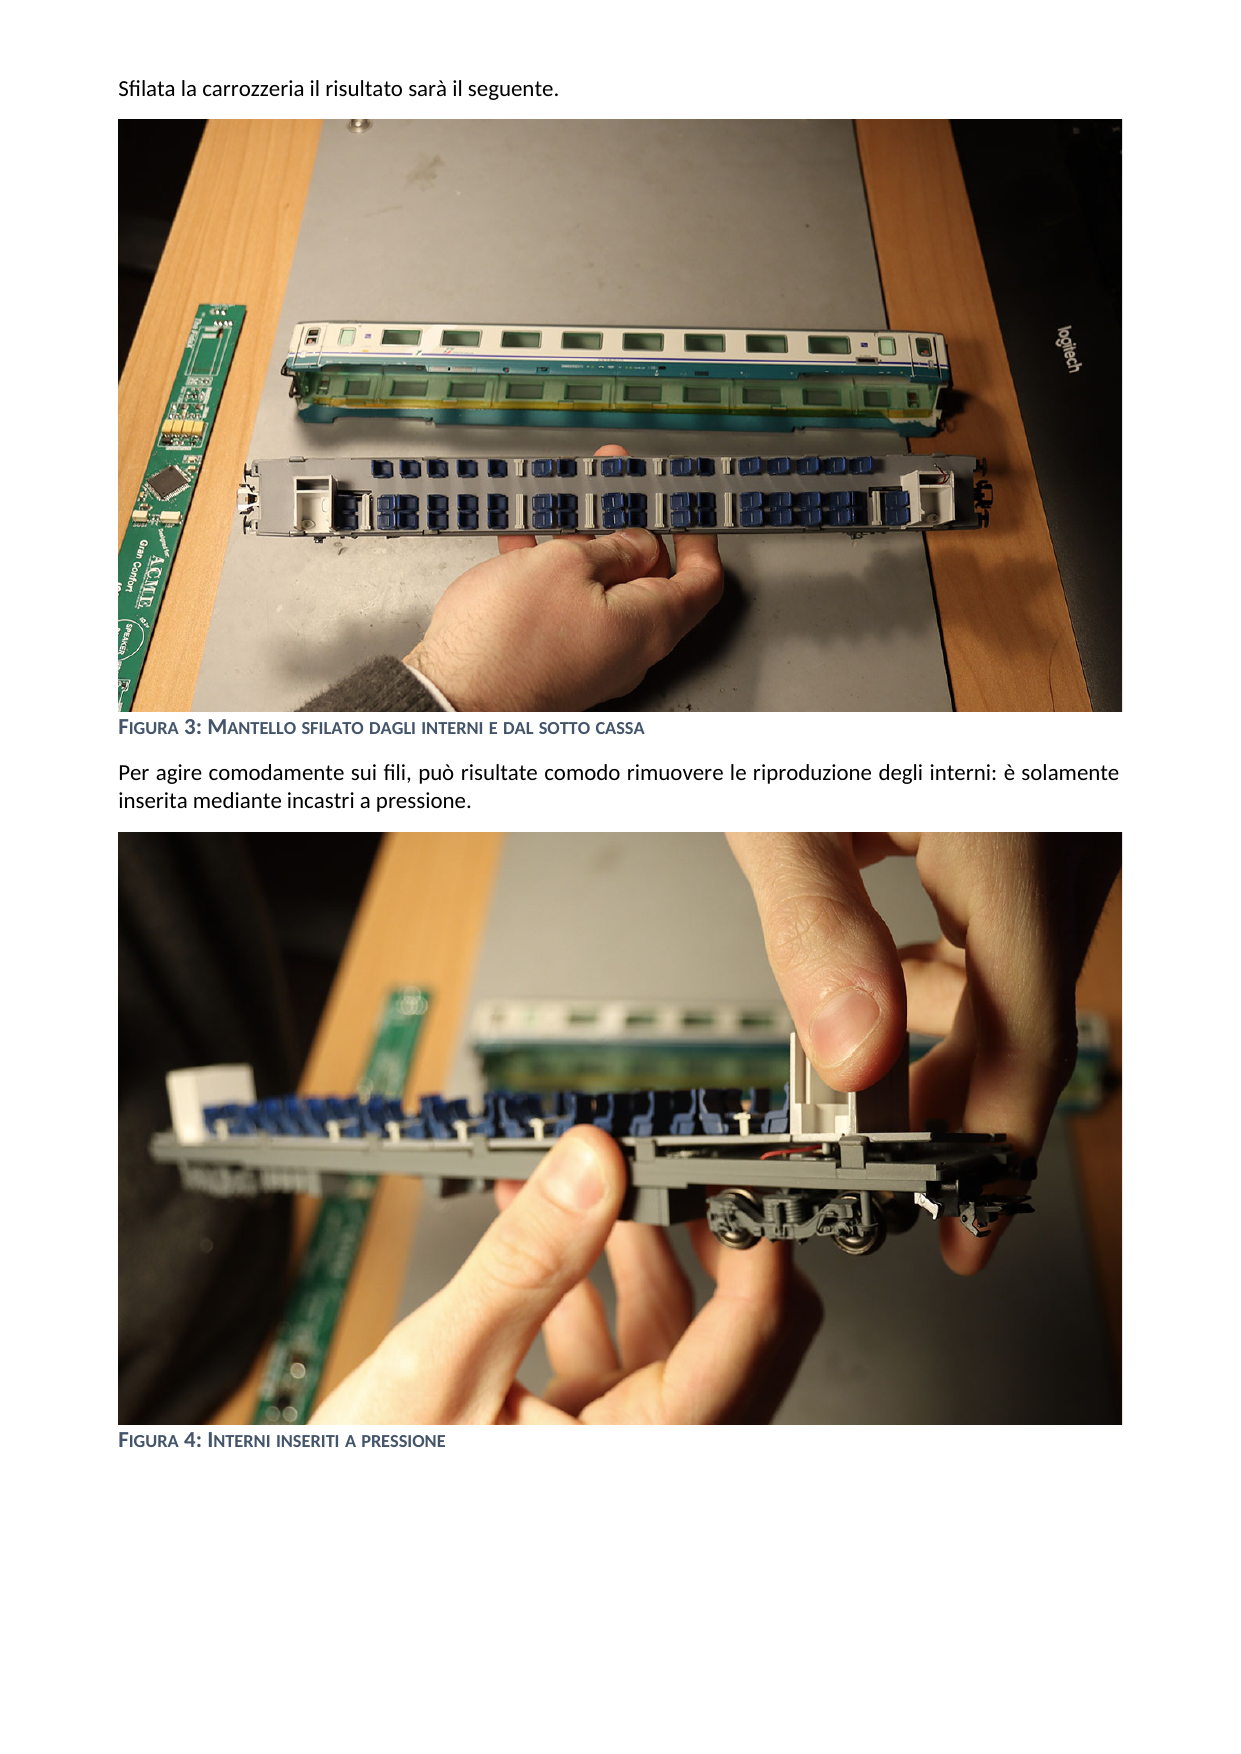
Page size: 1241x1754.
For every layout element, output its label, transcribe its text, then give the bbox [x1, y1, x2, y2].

text Figura 3: Mantello sfilato dagli interni e dal sotto cassa [118, 712, 1122, 740]
picture [118, 832, 1123, 1425]
text Sfilata la carrozzeria il risultato sarà il seguente. [118, 74, 1122, 102]
picture [118, 119, 1123, 712]
text Per agire comodamente sui fili, può risultate comodo rimuovere le riproduzione degli interni: è solamente inserita mediante incastri a pressione. [118, 758, 1122, 814]
text Figura 4: Interni inseriti a pressione [118, 1425, 1122, 1453]
